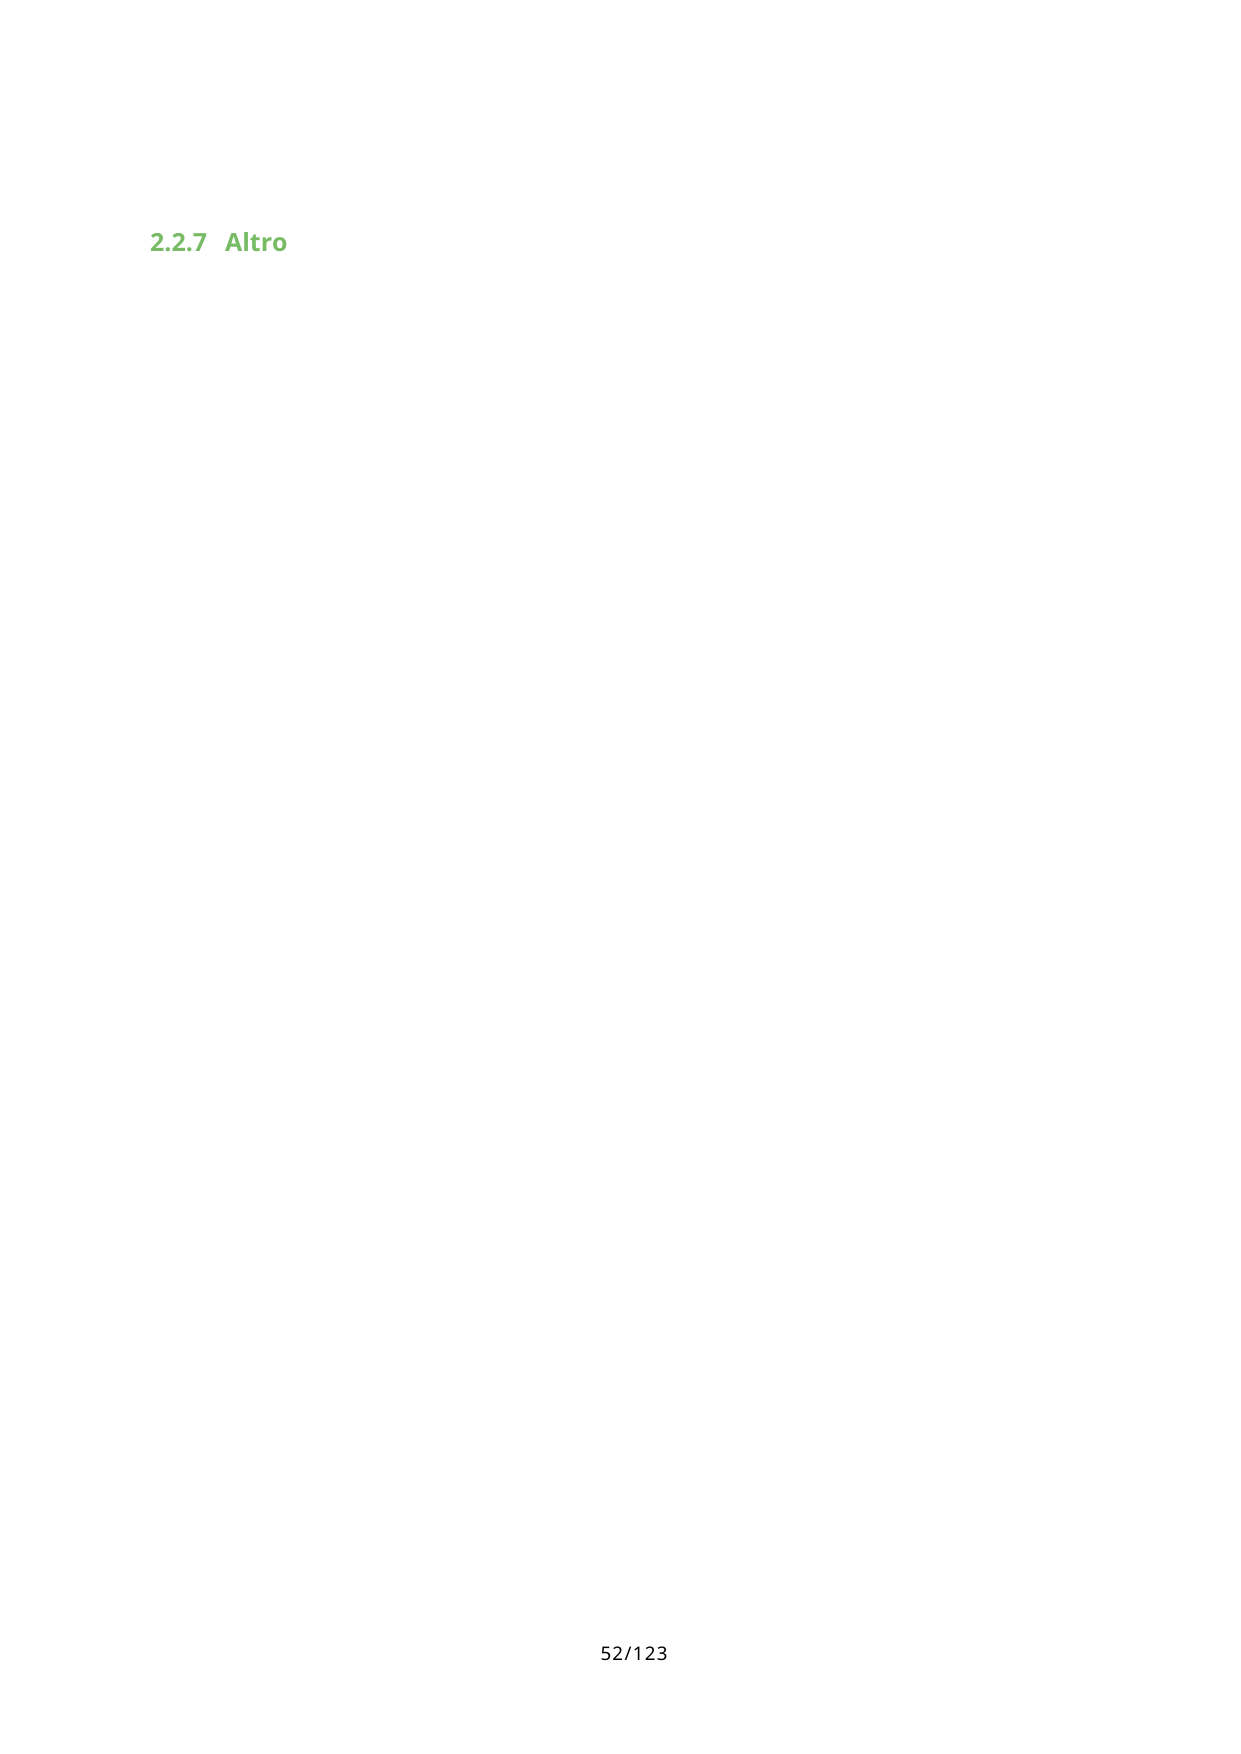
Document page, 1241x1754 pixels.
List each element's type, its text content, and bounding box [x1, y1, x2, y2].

subtitle Altro [150, 225, 1090, 259]
